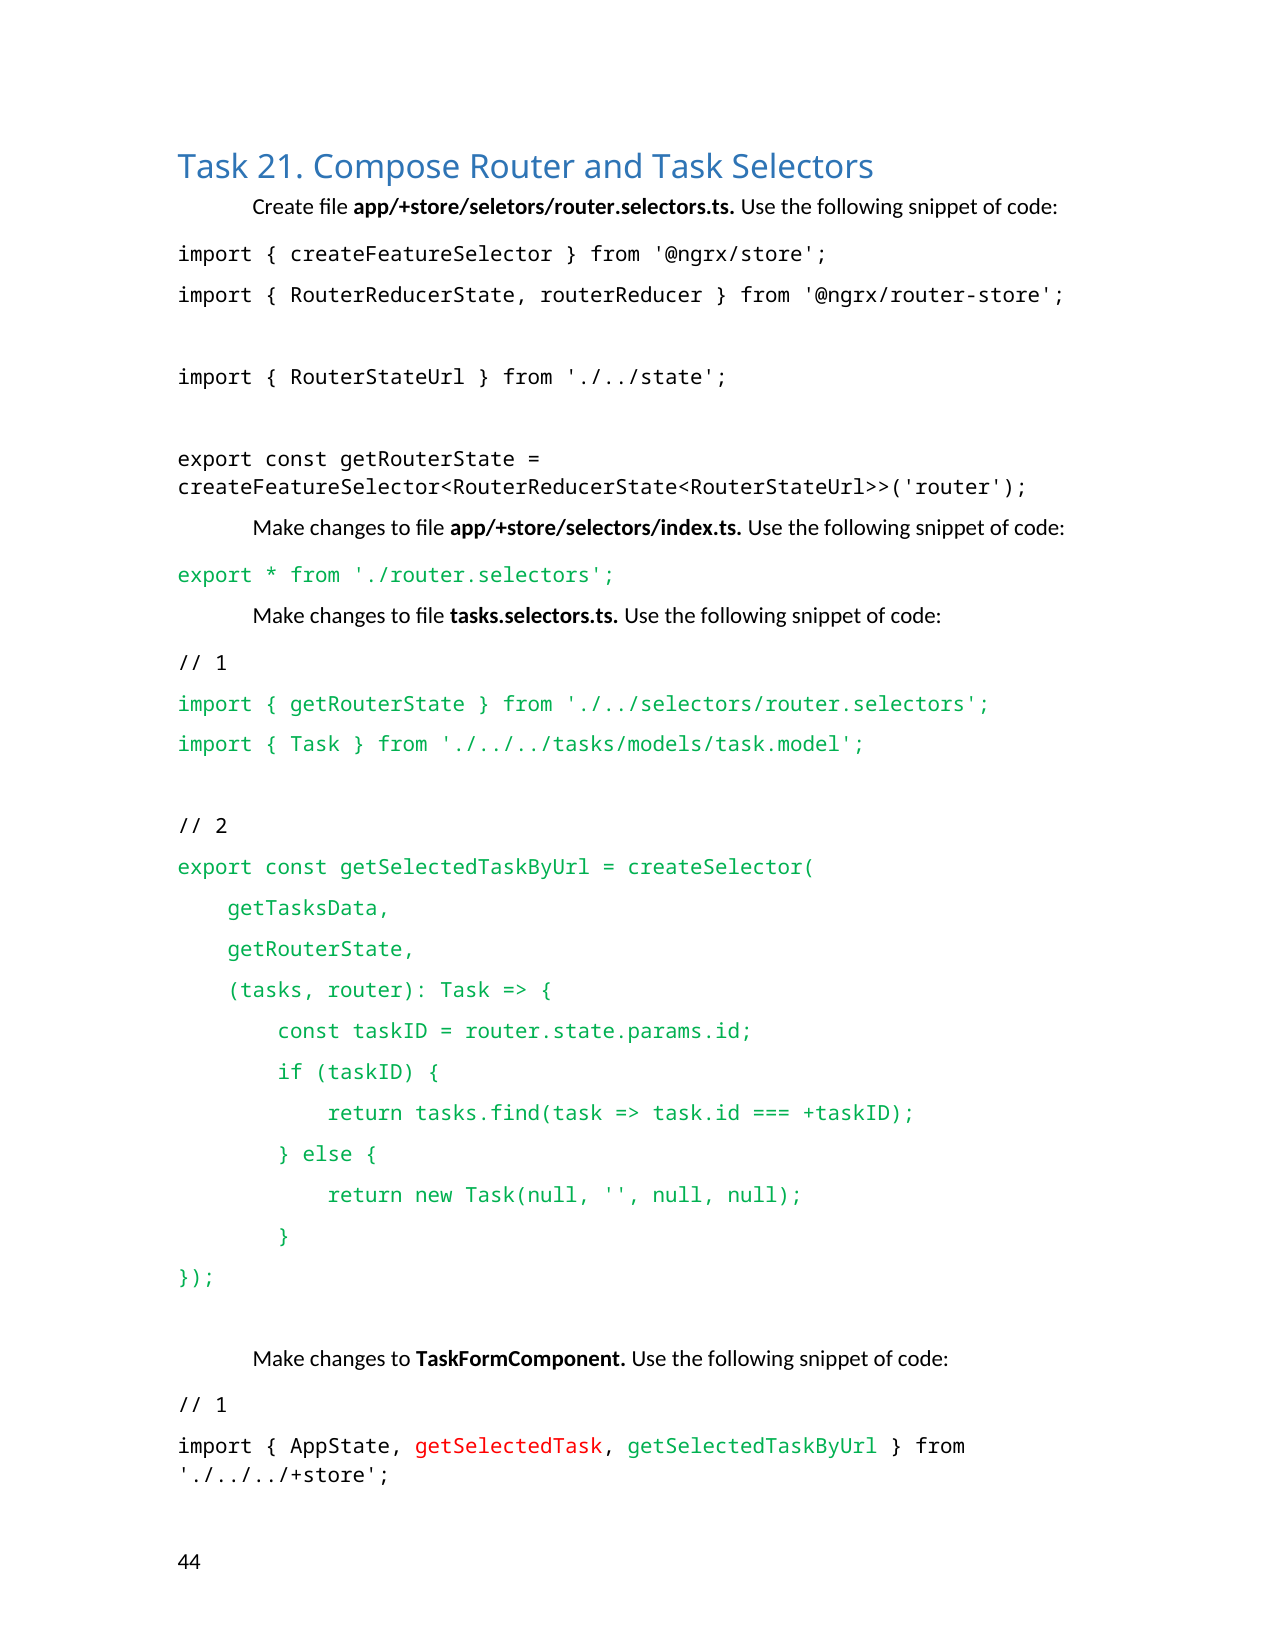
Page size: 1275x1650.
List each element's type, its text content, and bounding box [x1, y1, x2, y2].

list Create file app/+store/seletors/router.selectors.ts. Use the following snippet of code: [252, 192, 1186, 220]
subtitle Task 21. Compose Router and Task Selectors [177, 143, 1186, 188]
text // 2 [177, 811, 1186, 840]
text return new Task(null, '', null, null); [177, 1180, 1186, 1208]
text } [177, 1221, 1186, 1249]
text import { RouterReducerState, routerReducer } from '@ngrx/router-store'; [177, 280, 1186, 308]
text const taskID = router.state.params.id; [177, 1016, 1186, 1044]
text import { Task } from './../../tasks/models/task.model'; [177, 729, 1186, 758]
text export const getRouterState = createFeatureSelector<RouterReducerState<RouterStateUrl>>('router'); [177, 444, 1186, 501]
list Make changes to file tasks.selectors.ts. Use the following snippet of code: [252, 601, 1186, 629]
text import { createFeatureSelector } from '@ngrx/store'; [177, 239, 1186, 267]
text // 1 [177, 1391, 1186, 1419]
text } else { [177, 1139, 1186, 1167]
text (tasks, router): Task => { [177, 975, 1186, 1004]
text }); [177, 1262, 1186, 1290]
text import { RouterStateUrl } from './../state'; [177, 362, 1186, 390]
text if (taskID) { [177, 1057, 1186, 1086]
text getRouterState, [177, 934, 1186, 963]
text import { AppState, getSelectedTask, getSelectedTaskByUrl } from './../../+store'; [177, 1431, 1186, 1488]
list Make changes to TaskFormComponent. Use the following snippet of code: [252, 1344, 1186, 1372]
text import { getRouterState } from './../selectors/router.selectors'; [177, 689, 1186, 717]
list Make changes to file app/+store/selectors/index.ts. Use the following snippet of code: [252, 513, 1186, 541]
text // 1 [177, 648, 1186, 676]
text export * from './router.selectors'; [177, 560, 1186, 588]
text return tasks.find(task => task.id === +taskID); [177, 1098, 1186, 1126]
text export const getSelectedTaskByUrl = createSelector( [177, 852, 1186, 881]
text getTasksData, [177, 893, 1186, 922]
